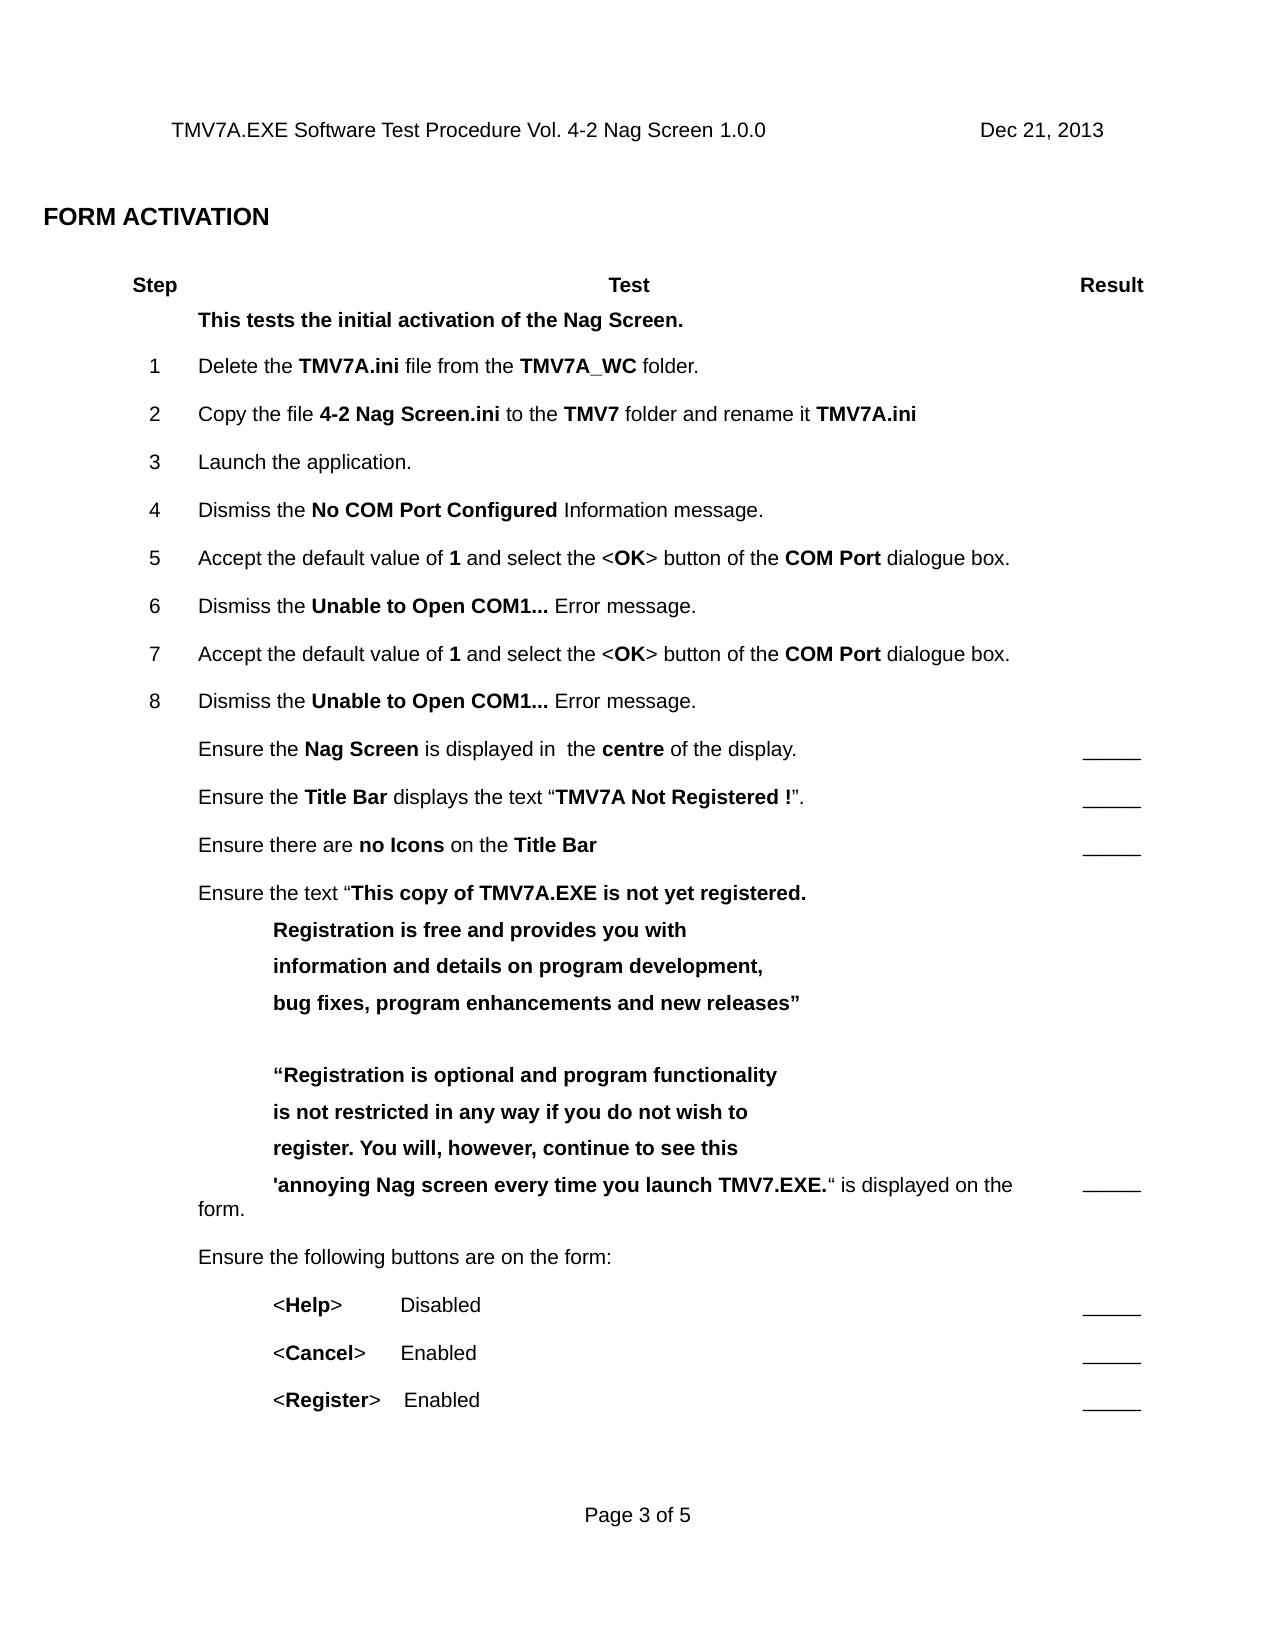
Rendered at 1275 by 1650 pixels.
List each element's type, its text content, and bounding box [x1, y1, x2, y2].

table_cell 5 [117, 540, 192, 588]
table_cell [1066, 684, 1158, 732]
table_cell Dismiss the Unable to Open COM1... Error message. [192, 588, 1066, 636]
table_cell _____ [1066, 732, 1158, 779]
table_cell _____ [1066, 780, 1158, 827]
table_cell Dismiss the No COM Port Configured Information message. [192, 492, 1066, 540]
table_cell Dismiss the Unable to Open COM1... Error message. [192, 684, 1066, 732]
table_cell [117, 1335, 192, 1383]
table_cell Delete the TMV7A.ini file from the TMV7A_WC folder. [192, 348, 1066, 396]
table_cell 6 [117, 588, 192, 636]
table_cell 4 [117, 492, 192, 540]
table_cell 7 [117, 636, 192, 684]
table_cell _____ [1066, 1335, 1158, 1383]
table_cell [1066, 1239, 1158, 1287]
table_cell [117, 732, 192, 779]
table_cell Launch the application. [192, 444, 1066, 492]
table_cell Ensure the Nag Screen is displayed in the centre of the display. [192, 732, 1066, 779]
table_cell <Register> Enabled [192, 1383, 1066, 1431]
table_cell Ensure the Title Bar displays the text “TMV7A Not Registered !”. [192, 780, 1066, 827]
table_cell [117, 828, 192, 875]
table_cell _____ [1066, 828, 1158, 875]
table_cell _____ [1066, 875, 1158, 1239]
table_cell Accept the default value of 1 and select the <OK> button of the COM Port dialogue box. [192, 540, 1066, 588]
table_cell Accept the default value of 1 and select the <OK> button of the COM Port dialogue box. [192, 636, 1066, 684]
table_cell [117, 875, 192, 1239]
table_cell _____ [1066, 1383, 1158, 1431]
table_cell Ensure the text “This copy of TMV7A.EXE is not yet registered. Registration is free and provides you with information and details on program development, bug fixes, program enhancements and new releases” “Registration is optional and program functionality is not restricted in any way if you do not wish to register. You will, however, continue to see this 'annoying Nag screen every time you launch TMV7.EXE.“ is displayed on the form. [192, 875, 1066, 1239]
table_cell 8 [117, 684, 192, 732]
table_cell Ensure there are no Icons on the Title Bar [192, 828, 1066, 875]
table_cell [1066, 588, 1158, 636]
table_cell Ensure the following buttons are on the form: [192, 1239, 1066, 1287]
table_cell _____ [1066, 1287, 1158, 1335]
subtitle FORM ACTIVATION [43, 202, 1157, 231]
table_cell 3 [117, 444, 192, 492]
table_cell <Cancel> Enabled [192, 1335, 1066, 1383]
table_cell 1 [117, 348, 192, 396]
table_header Result [1066, 267, 1158, 302]
table_cell [117, 303, 192, 348]
table_cell [1066, 303, 1158, 348]
table_cell Copy the file 4-2 Nag Screen.ini to the TMV7 folder and rename it TMV7A.ini [192, 396, 1066, 444]
table_cell [1066, 396, 1158, 444]
table_cell [117, 1239, 192, 1287]
table_cell [117, 1287, 192, 1335]
table_cell [1066, 492, 1158, 540]
table_cell <Help> Disabled [192, 1287, 1066, 1335]
table_cell [117, 1383, 192, 1431]
table_cell [1066, 540, 1158, 588]
table_cell [1066, 636, 1158, 684]
table_cell This tests the initial activation of the Nag Screen. [192, 303, 1066, 348]
table_cell [117, 780, 192, 827]
table_cell 2 [117, 396, 192, 444]
table_header Step [117, 267, 192, 302]
table_header Test [192, 267, 1066, 302]
table_cell [1066, 444, 1158, 492]
table_cell [1066, 348, 1158, 396]
